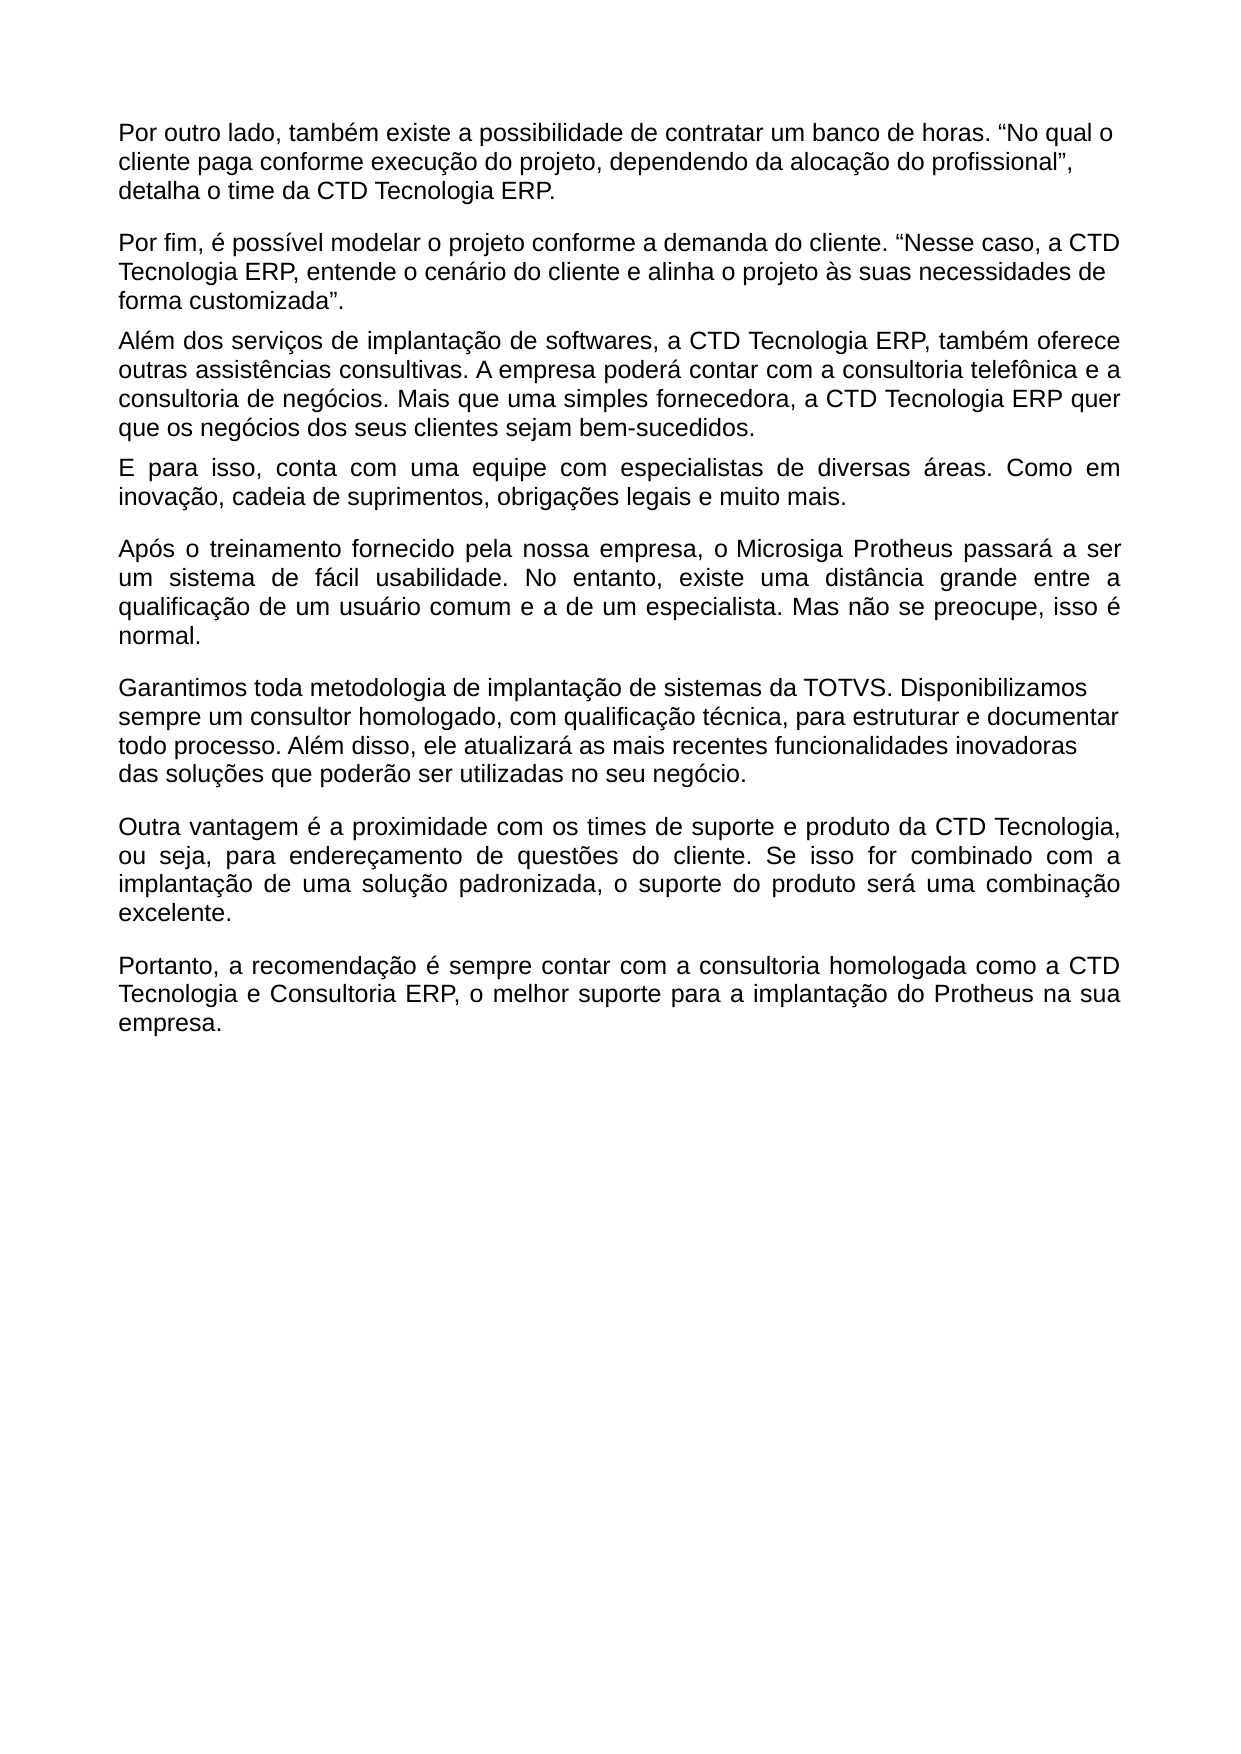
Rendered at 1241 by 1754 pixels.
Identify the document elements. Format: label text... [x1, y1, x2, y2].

text Outra vantagem é a proximidade com os times de suporte e produto da CTD Tecnologia, ou seja, para endereçamento de questões do cliente. Se isso for combinado com a implantação de uma solução padronizada, o suporte do produto será uma combinação excelente. [118, 812, 1122, 927]
text E para isso, conta com uma equipe com especialistas de diversas áreas. Como em inovação, cadeia de suprimentos, obrigações legais e muito mais. [118, 453, 1122, 511]
text Por outro lado, também existe a possibilidade de contratar um banco de horas. “No qual o cliente paga conforme execução do projeto, dependendo da alocação do profissional”, detalha o time da CTD Tecnologia ERP. [118, 118, 1122, 204]
text Portanto, a recomendação é sempre contar com a consultoria homologada como a CTD Tecnologia e Consultoria ERP, o melhor suporte para a implantação do Protheus na sua empresa. [118, 951, 1122, 1037]
text Por fim, é possível modelar o projeto conforme a demanda do cliente. “Nesse caso, a CTD Tecnologia ERP, entende o cenário do cliente e alinha o projeto às suas necessidades de forma customizada”. [118, 228, 1122, 314]
text Garantimos toda metodologia de implantação de sistemas da TOTVS. Disponibilizamos sempre um consultor homologado, com qualificação técnica, para estruturar e documentar todo processo. Além disso, ele atualizará as mais recentes funcionalidades inovadoras das soluções que poderão ser utilizadas no seu negócio. [118, 673, 1122, 788]
text Após o treinamento fornecido pela nossa empresa, o Microsiga Protheus passará a ser um sistema de fácil usabilidade. No entanto, existe uma distância grande entre a qualificação de um usuário comum e a de um especialista. Mas não se preocupe, isso é normal. [118, 534, 1122, 649]
text Além dos serviços de implantação de softwares, a CTD Tecnologia ERP, também oferece outras assistências consultivas. A empresa poderá contar com a consultoria telefônica e a consultoria de negócios. Mais que uma simples fornecedora, a CTD Tecnologia ERP quer que os negócios dos seus clientes sejam bem-sucedidos. [118, 326, 1122, 441]
